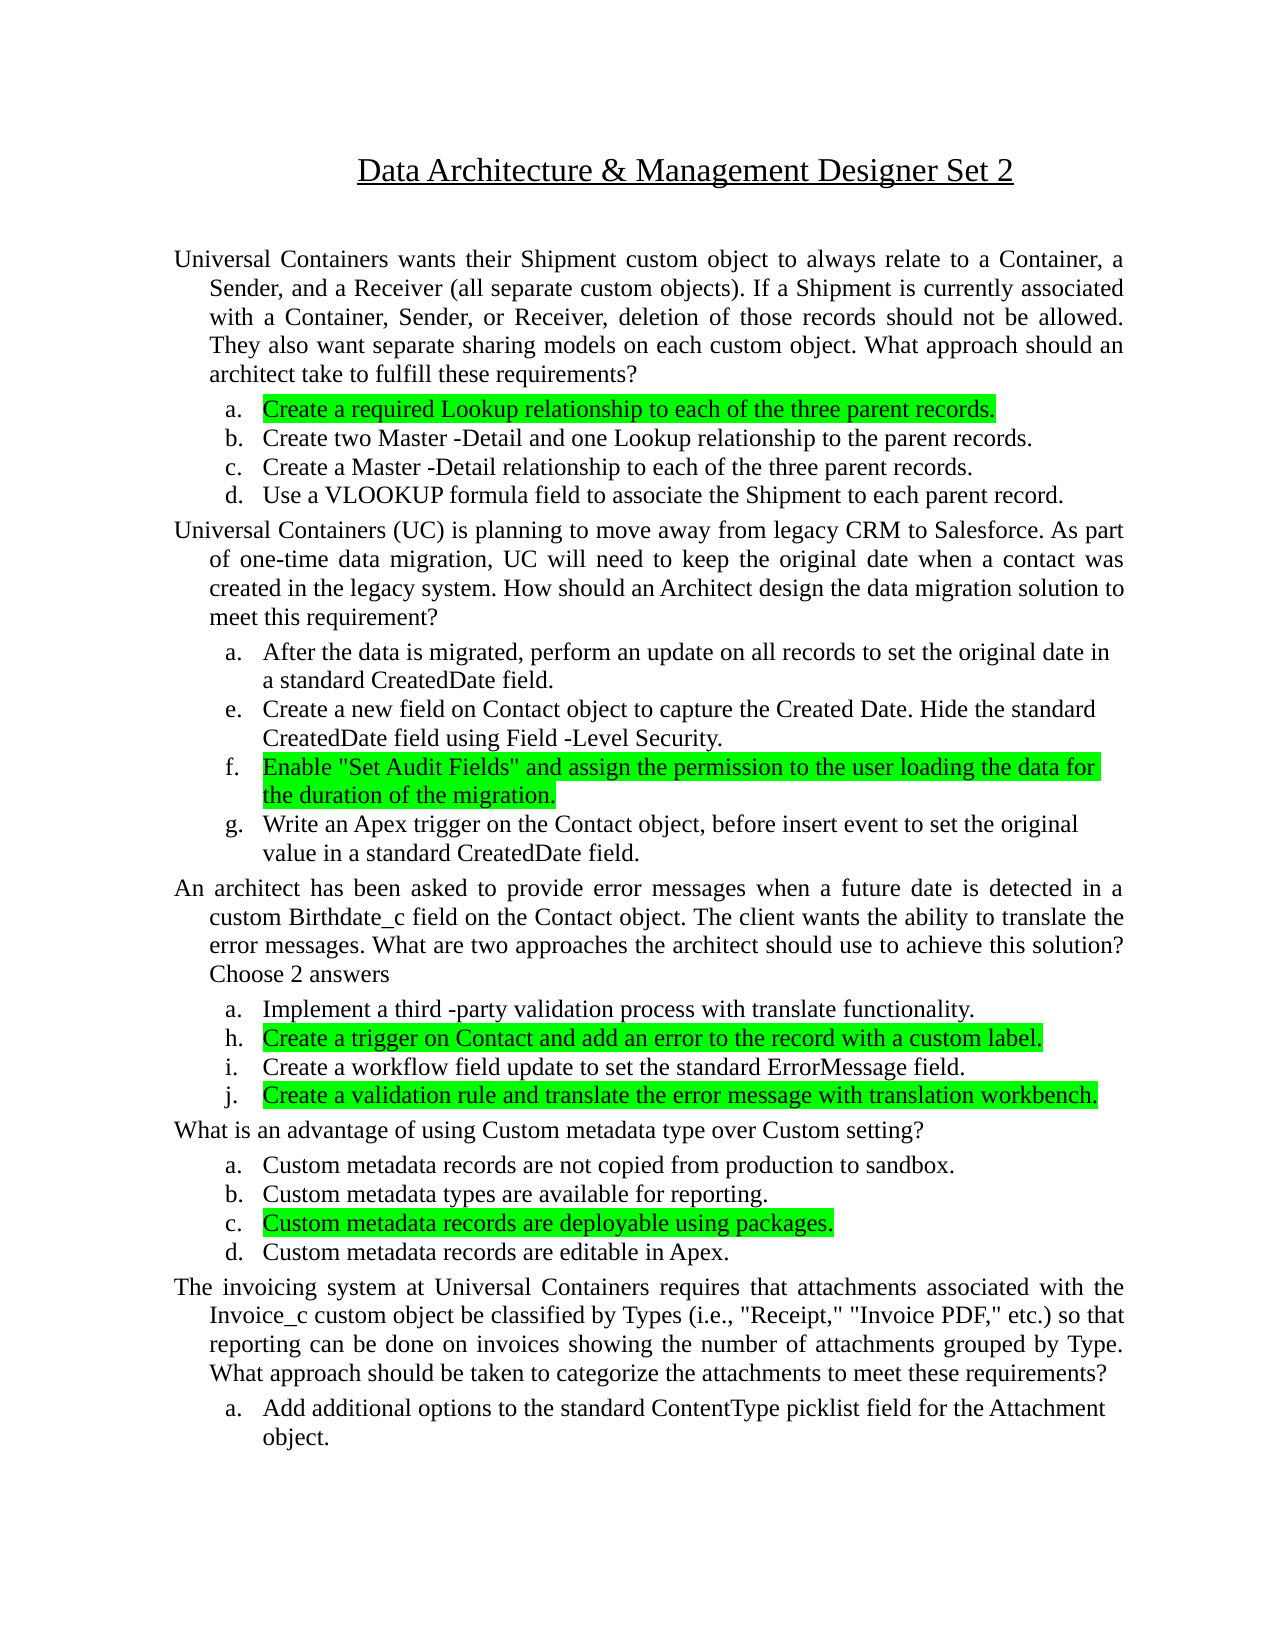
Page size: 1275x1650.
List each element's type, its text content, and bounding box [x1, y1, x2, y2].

subtitle Write an Apex trigger on the Contact object, before insert event to set the original value in a standard CreatedDate field. [225, 809, 1125, 867]
subtitle Enable "Set Audit Fields" and assign the permission to the user loading the data for the duration of the migration. [225, 752, 1125, 809]
subtitle Custom metadata records are deployable using packages. [225, 1208, 1125, 1237]
subtitle Add additional options to the standard ContentType picklist field for the Attachment object. [225, 1393, 1125, 1451]
subtitle Create a workflow field update to set the standard ErrorMessage field. [225, 1052, 1125, 1081]
subtitle After the data is migrated, perform an update on all records to set the original date in a standard CreatedDate field. [225, 637, 1125, 694]
subtitle Create a Master -Detail relationship to each of the three parent records. [225, 452, 1125, 481]
subtitle Universal Containers wants their Shipment custom object to always relate to a Container, a Sender, and a Receiver (all separate custom objects). If a Shipment is currently associated with a Container, Sender, or Receiver, deletion of those records should not be allowed. They also want separate sharing models on each custom object. What approach should an architect take to fulfill these requirements? [174, 244, 1125, 388]
subtitle Create two Master -Detail and one Lookup relationship to the parent records. [225, 423, 1125, 452]
subtitle Implement a third -party validation process with translate functionality. [225, 994, 1125, 1023]
subtitle What is an advantage of using Custom metadata type over Custom setting? [174, 1116, 1125, 1144]
subtitle Create a required Lookup relationship to each of the three parent records. [225, 394, 1125, 423]
subtitle Universal Containers (UC) is planning to move away from legacy CRM to Salesforce. As part of one-time data migration, UC will need to keep the original date when a contact was created in the legacy system. How should an Architect design the data migration solution to meet this requirement? [174, 516, 1125, 631]
subtitle Create a new field on Contact object to capture the Created Date. Hide the standard CreatedDate field using Field -Level Security. [225, 694, 1125, 752]
subtitle An architect has been asked to provide error messages when a future date is detected in a custom Birthdate_c field on the Contact object. The client wants the ability to translate the error messages. What are two approaches the architect should use to achieve this solution? Choose 2 answers [174, 873, 1125, 988]
subtitle Custom metadata types are available for reporting. [225, 1179, 1125, 1208]
subtitle Custom metadata records are editable in Apex. [225, 1237, 1125, 1266]
text Data Architecture & Management Designer Set 2 [246, 150, 1125, 188]
subtitle Create a validation rule and translate the error message with translation workbench. [225, 1081, 1125, 1109]
subtitle The invoicing system at Universal Containers requires that attachments associated with the Invoice_c custom object be classified by Types (i.e., "Receipt," "Invoice PDF," etc.) so that reporting can be done on invoices showing the number of attachments grouped by Type. What approach should be taken to categorize the attachments to meet these requirements? [174, 1272, 1125, 1387]
subtitle Custom metadata records are not copied from production to sandbox. [225, 1151, 1125, 1179]
subtitle Use a VLOOKUP formula field to associate the Shipment to each parent record. [225, 481, 1125, 509]
subtitle Create a trigger on Contact and add an error to the record with a custom label. [225, 1023, 1125, 1052]
